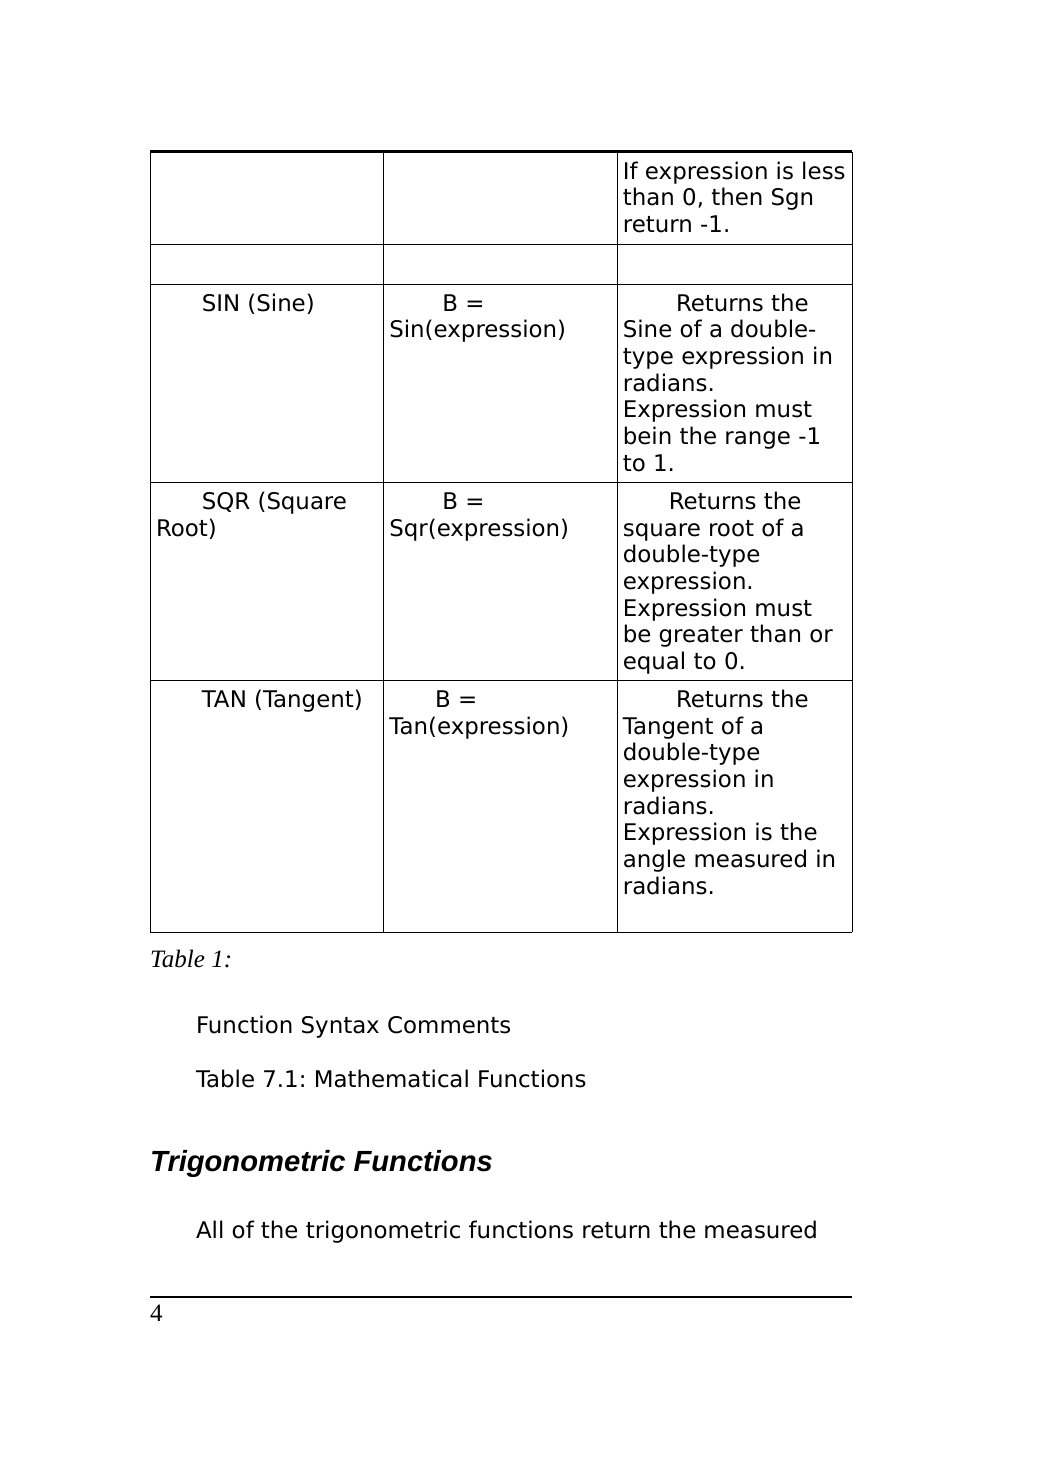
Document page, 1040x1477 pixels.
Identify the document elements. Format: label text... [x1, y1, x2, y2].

table_cell [384, 153, 617, 244]
table_cell Returns the square root of a double-type expression. Expression must be greater than or equal to 0. [618, 483, 852, 680]
table_cell [618, 245, 852, 284]
subtitle Trigonometric Functions [150, 1144, 852, 1178]
table_cell B = Sqr(expression) [384, 483, 617, 680]
table_cell B = Sin(expression) [384, 285, 617, 482]
table_cell [384, 245, 617, 284]
table_cell [151, 153, 383, 244]
table_cell Returns the Tangent of a double-type expression in radians. Expression is the angle measured in radians. [618, 681, 852, 932]
table_cell TAN (Tangent) [151, 681, 383, 932]
text Table 1: [150, 944, 852, 973]
text All of the trigonometric functions return the measured [150, 1217, 852, 1243]
text Table 7.1: Mathematical Functions [150, 1066, 852, 1092]
table_cell B = Tan(expression) [384, 681, 617, 932]
table_cell If expression is less than 0, then Sgn return -1. [618, 153, 852, 244]
text Function Syntax Comments [150, 1012, 852, 1039]
table_cell Returns the Sine of a double-type expression in radians. Expression must bein the range -1 to 1. [618, 285, 852, 482]
table_cell SQR (Square Root) [151, 483, 383, 680]
table_cell SIN (Sine) [151, 285, 383, 482]
table_cell [151, 245, 383, 284]
